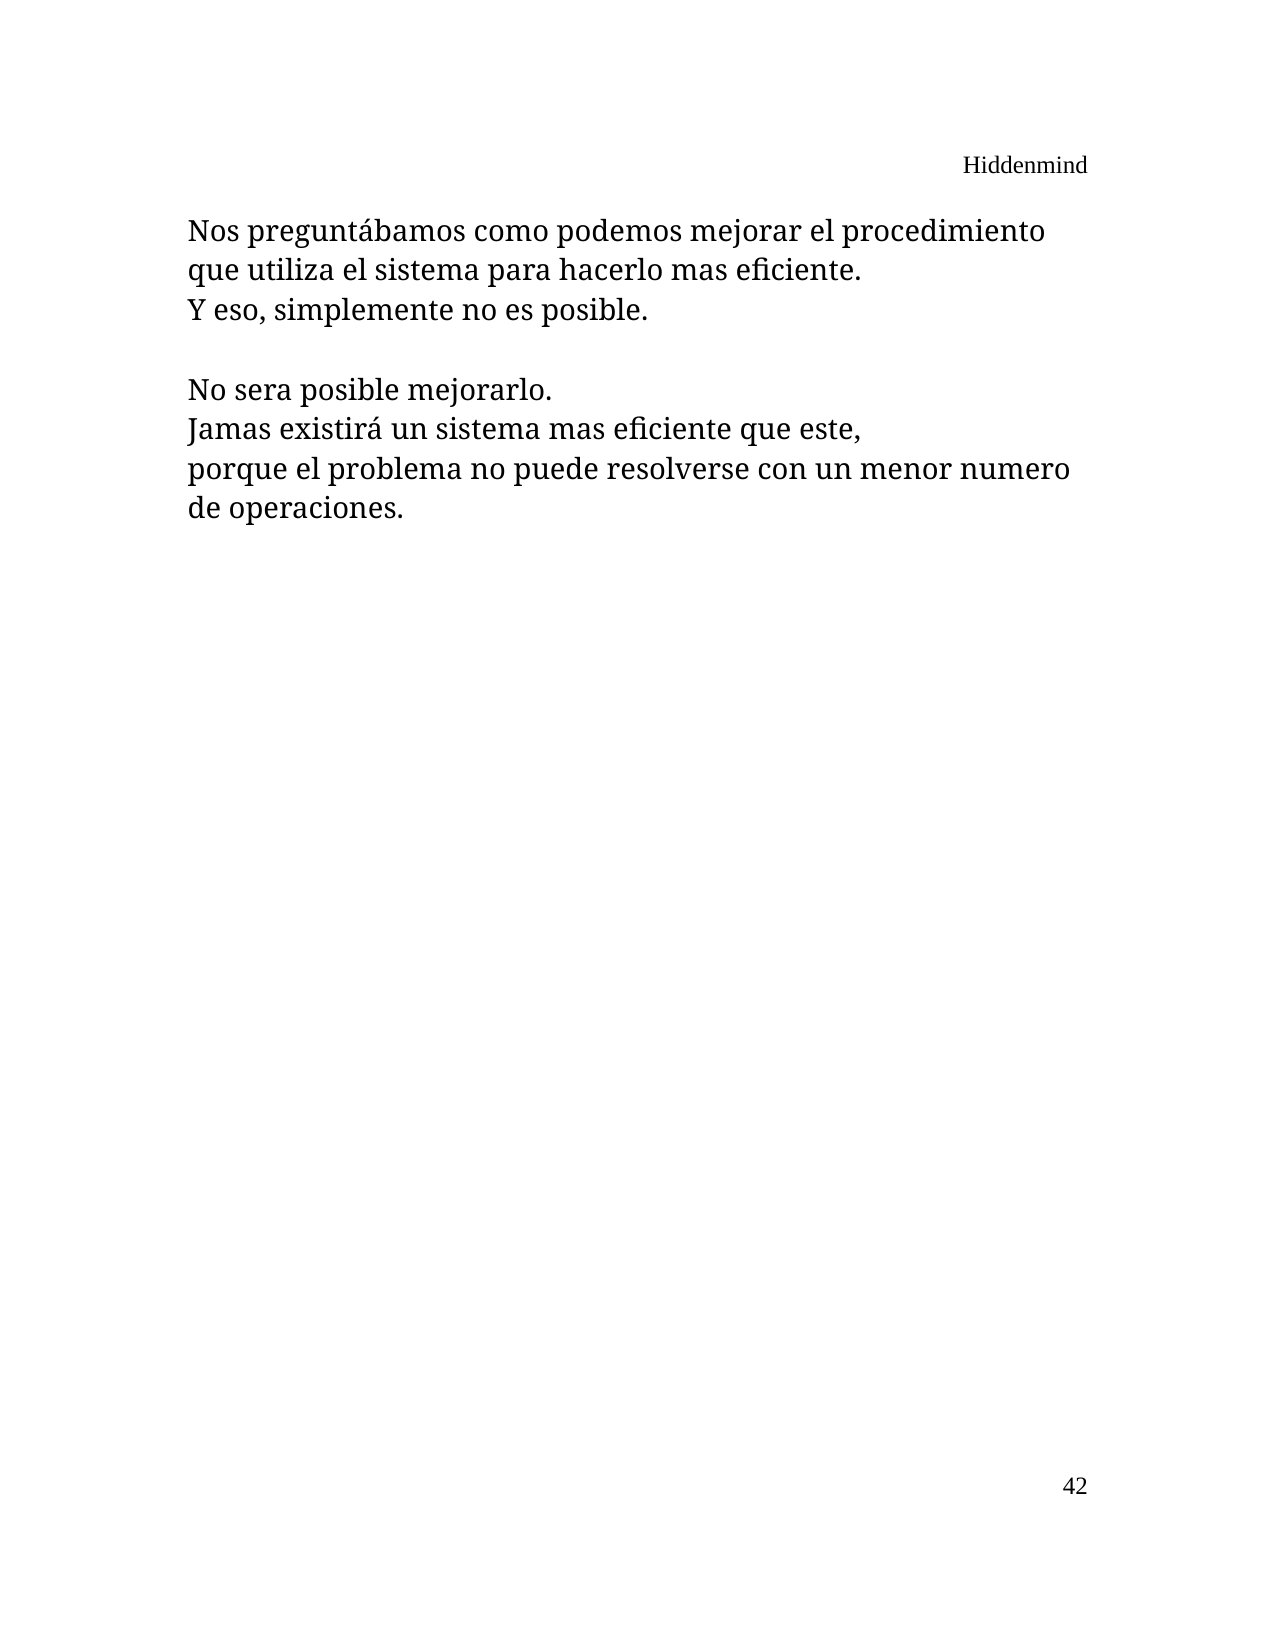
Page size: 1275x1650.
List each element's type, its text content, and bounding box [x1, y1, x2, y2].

text Y eso, simplemente no es posible. [187, 289, 1087, 329]
text Jamas existirá un sistema mas eficiente que este, [187, 408, 1087, 448]
text porque el problema no puede resolverse con un menor numero de operaciones. [187, 448, 1087, 527]
text No sera posible mejorarlo. [187, 369, 1087, 408]
text Nos preguntábamos como podemos mejorar el procedimiento que utiliza el sistema para hacerlo mas eficiente. [187, 210, 1087, 289]
